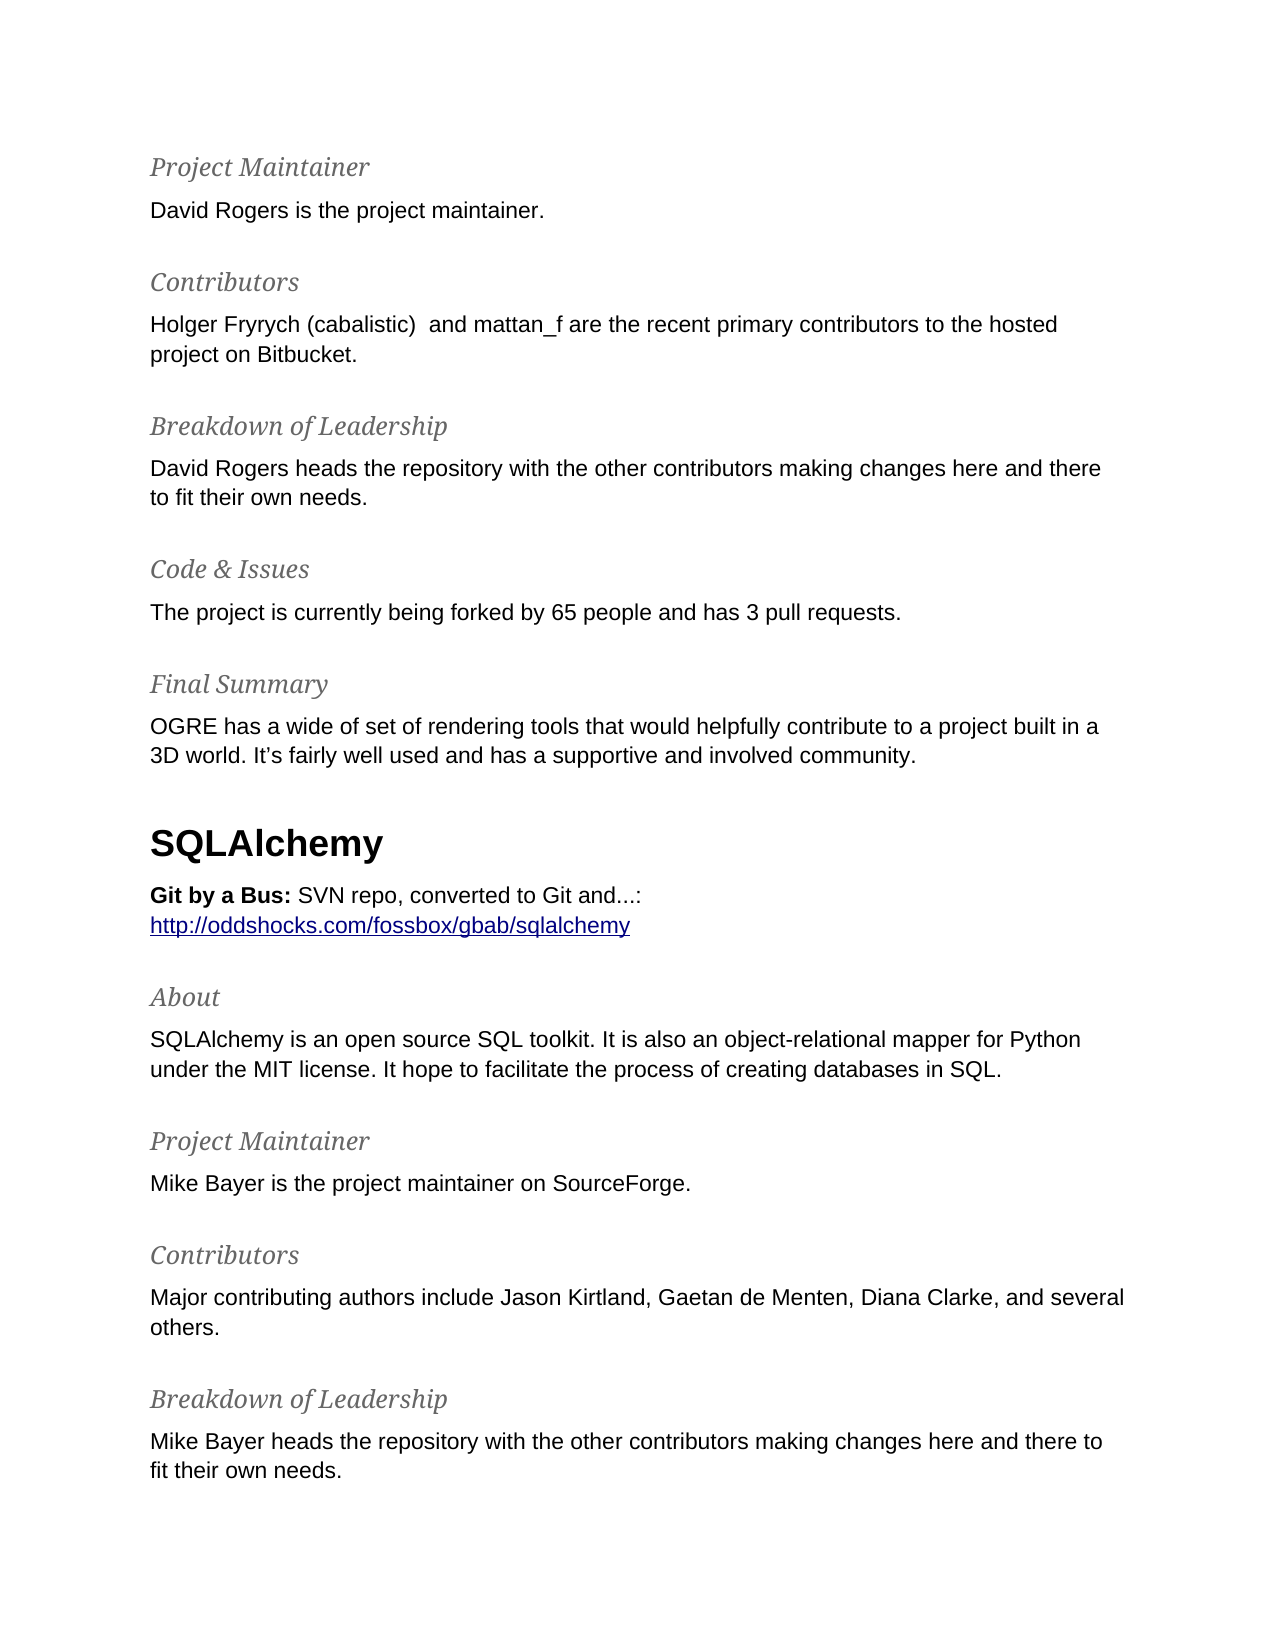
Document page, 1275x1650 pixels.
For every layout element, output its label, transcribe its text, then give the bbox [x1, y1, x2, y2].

subtitle Project Maintainer [150, 150, 1125, 184]
subtitle SQLAlchemy [150, 822, 1125, 864]
text Major contributing authors include Jason Kirtland, Gaetan de Menten, Diana Clarke, and several others. [150, 1285, 1125, 1340]
text The project is currently being forked by 65 people and has 3 pull requests. [150, 599, 1125, 625]
text David Rogers is the project maintainer. [150, 197, 1125, 223]
text OGRE has a wide of set of rendering tools that would helpfully contribute to a project built in a 3D world. It’s fairly well used and has a supportive and involved community. [150, 714, 1125, 769]
text Git by a Bus: SVN repo, converted to Git and...: http://oddshocks.com/fossbox/gbab/sqlalchemy [150, 883, 1125, 938]
subtitle Project Maintainer [150, 1123, 1125, 1157]
subtitle Breakdown of Leadership [150, 408, 1125, 442]
subtitle Code & Issues [150, 552, 1125, 586]
text Mike Bayer heads the repository with the other contributors making changes here and there to fit their own needs. [150, 1429, 1125, 1484]
text SQLAlchemy is an open source SQL toolkit. It is also an object-relational mapper for Python under the MIT license. It hope to facilitate the process of creating databases in SQL. [150, 1027, 1125, 1082]
subtitle About [150, 979, 1125, 1013]
text David Rogers heads the repository with the other contributors making changes here and there to fit their own needs. [150, 456, 1125, 511]
subtitle Contributors [150, 1237, 1125, 1272]
subtitle Final Summary [150, 666, 1125, 700]
text Holger Fryrych (cabalistic) and mattan_f are the recent primary contributors to the hosted project on Bitbucket. [150, 312, 1125, 367]
subtitle Breakdown of Leadership [150, 1381, 1125, 1415]
text Mike Bayer is the project maintainer on SourceForge. [150, 1171, 1125, 1196]
subtitle Contributors [150, 264, 1125, 298]
